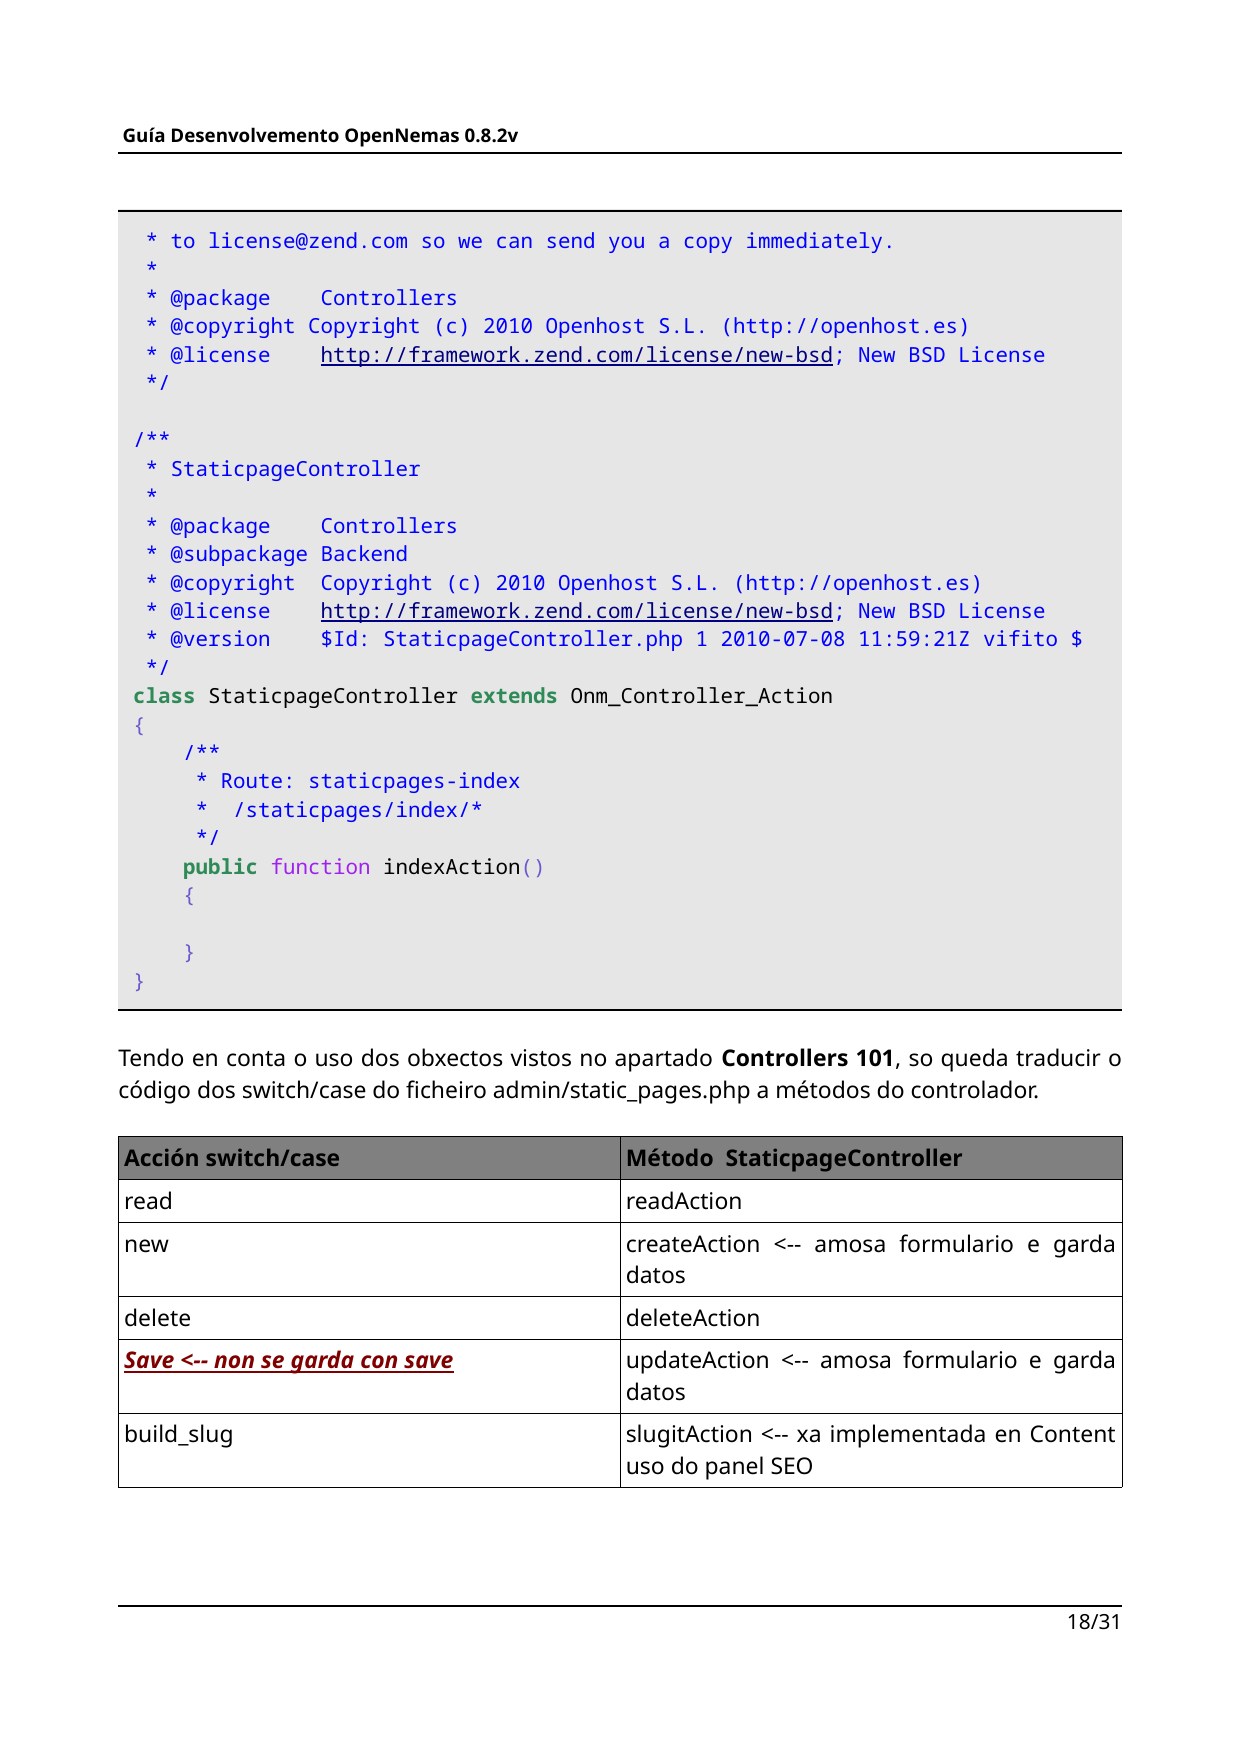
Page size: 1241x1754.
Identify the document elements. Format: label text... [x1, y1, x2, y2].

text Tendo en conta o uso dos obxectos vistos no apartado Controllers 101, so queda traducir o código dos switch/case do ficheiro admin/static_pages.php a métodos do controlador. [118, 1042, 1122, 1105]
table_header Acción switch/case [119, 1137, 620, 1179]
text * to license@zend.com so we can send you a copy immediately. * * @package Controllers * @copyright Copyright (c) 2010 Openhost S.L. (http://openhost.es) * @license http://framework.zend.com/license/new-bsd; New BSD License */ /** * StaticpageController * * @package Controllers * @subpackage Backend * @copyright Copyright (c) 2010 Openhost S.L. (http://openhost.es) * @license http://framework.zend.com/license/new-bsd; New BSD License * @version $Id: StaticpageController.php 1 2010-07-08 11:59:21Z vifito $ */ class StaticpageController extends Onm_Controller_Action { /** * Route: staticpages-index * /staticpages/index/* */ public function indexAction() { } } [118, 212, 1122, 1009]
table_cell new [119, 1223, 620, 1296]
table_cell createAction <-- amosa formulario e garda datos [621, 1223, 1122, 1296]
table_cell readAction [621, 1180, 1122, 1222]
table_header Método StaticpageController [621, 1137, 1122, 1179]
table_cell slugitAction <-- xa implementada en Content uso do panel SEO [621, 1414, 1122, 1487]
table_cell Save <-- non se garda con save [119, 1340, 620, 1413]
table_cell updateAction <-- amosa formulario e garda datos [621, 1340, 1122, 1413]
table_cell delete [119, 1297, 620, 1338]
table_cell read [119, 1180, 620, 1222]
table_cell build_slug [119, 1414, 620, 1487]
table_cell deleteAction [621, 1297, 1122, 1338]
